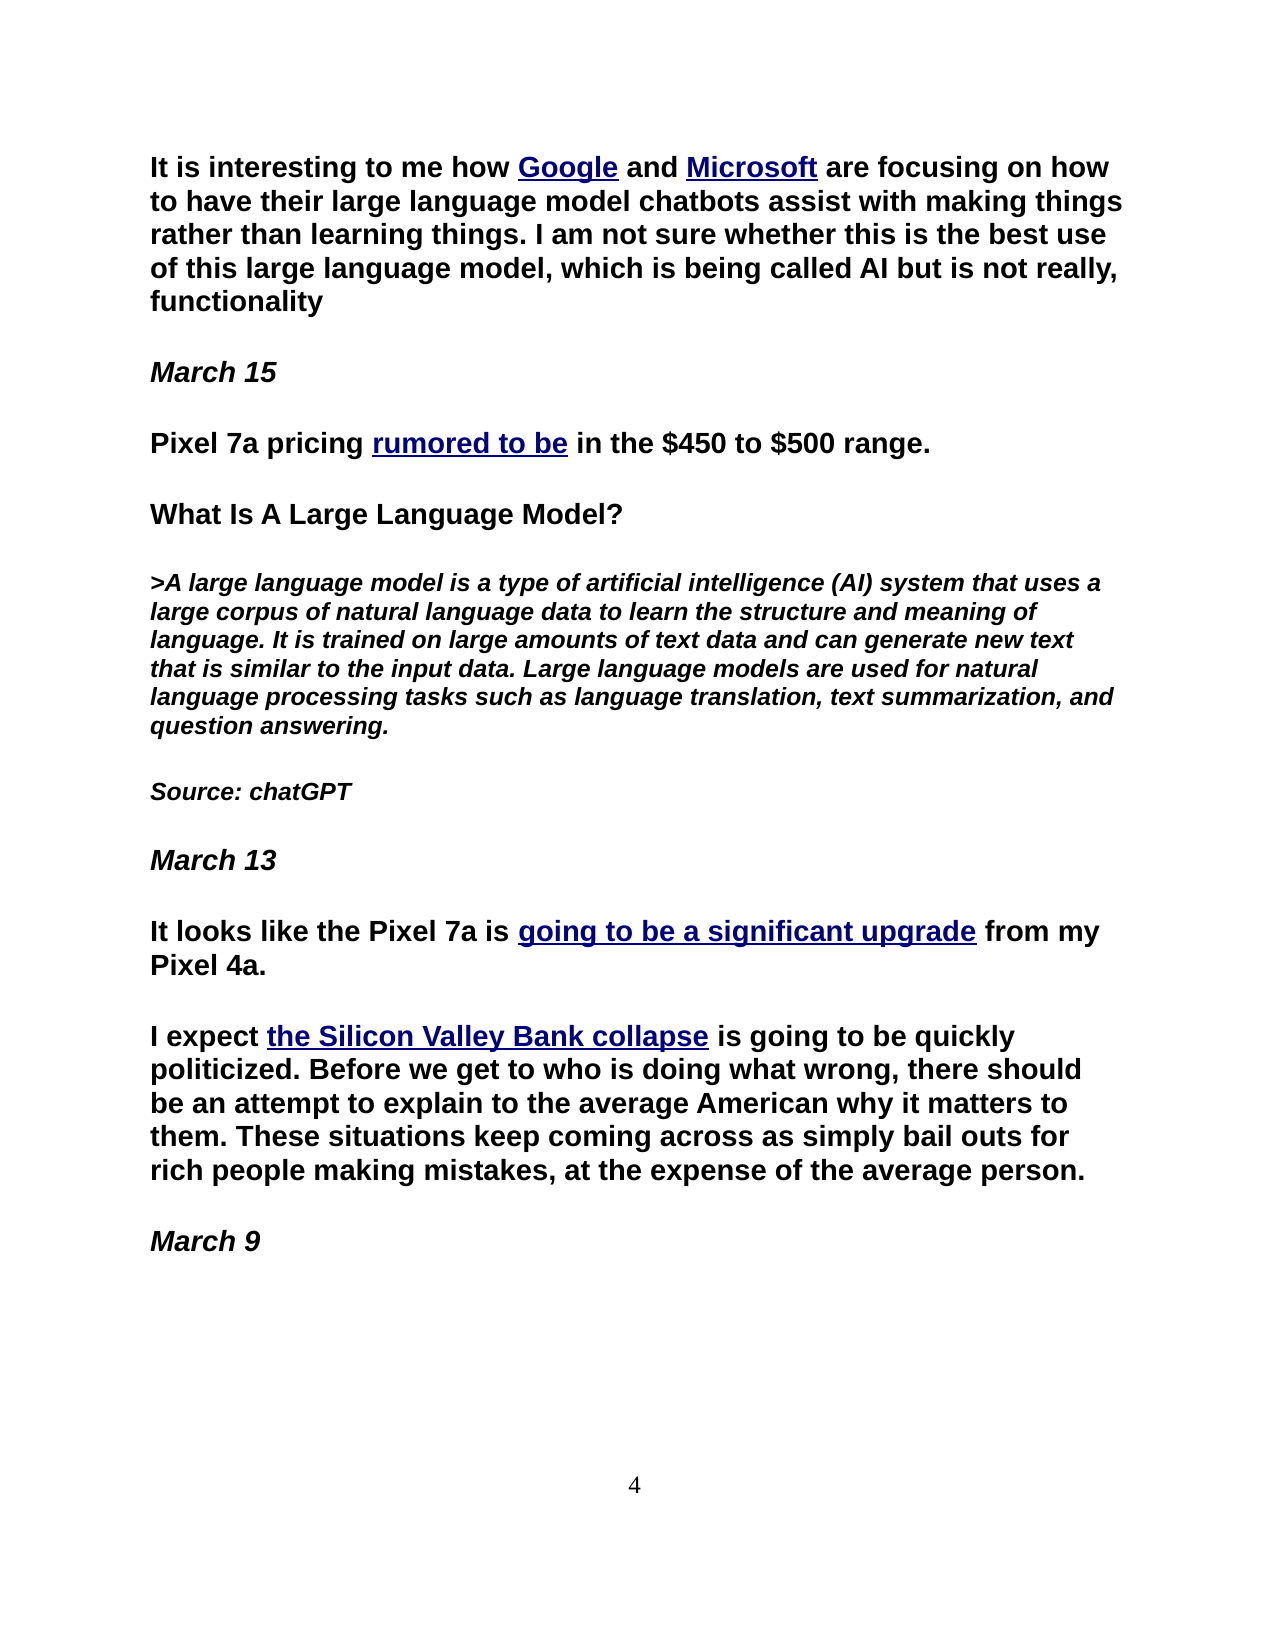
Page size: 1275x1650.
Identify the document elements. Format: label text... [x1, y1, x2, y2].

subtitle I expect the Silicon Valley Bank collapse is going to be quickly politicized. Before we get to who is doing what wrong, there should be an attempt to explain to the average American why it matters to them. These situations keep coming across as simply bail outs for rich people making mistakes, at the expense of the average person. [150, 1019, 1125, 1186]
subtitle >A large language model is a type of artificial intelligence (AI) system that uses a large corpus of natural language data to learn the structure and meaning of language. It is trained on large amounts of text data and can generate new text that is similar to the input data. Large language models are used for natural language processing tasks such as language translation, text summarization, and question answering. [150, 568, 1125, 739]
subtitle March 15 [150, 355, 1125, 389]
subtitle It is interesting to me how Google and Microsoft are focusing on how to have their large language model chatbots assist with making things rather than learning things. I am not sure whether this is the best use of this large language model, which is being called AI but is not really, functionality [150, 150, 1125, 318]
subtitle March 13 [150, 843, 1125, 877]
subtitle March 9 [150, 1224, 1125, 1257]
subtitle Pixel 7a pricing rumored to be in the $450 to $500 range. [150, 426, 1125, 460]
subtitle Source: chatGPT [150, 777, 1125, 806]
subtitle What Is A Large Language Model? [150, 497, 1125, 531]
subtitle It looks like the Pixel 7a is going to be a significant upgrade from my Pixel 4a. [150, 914, 1125, 981]
